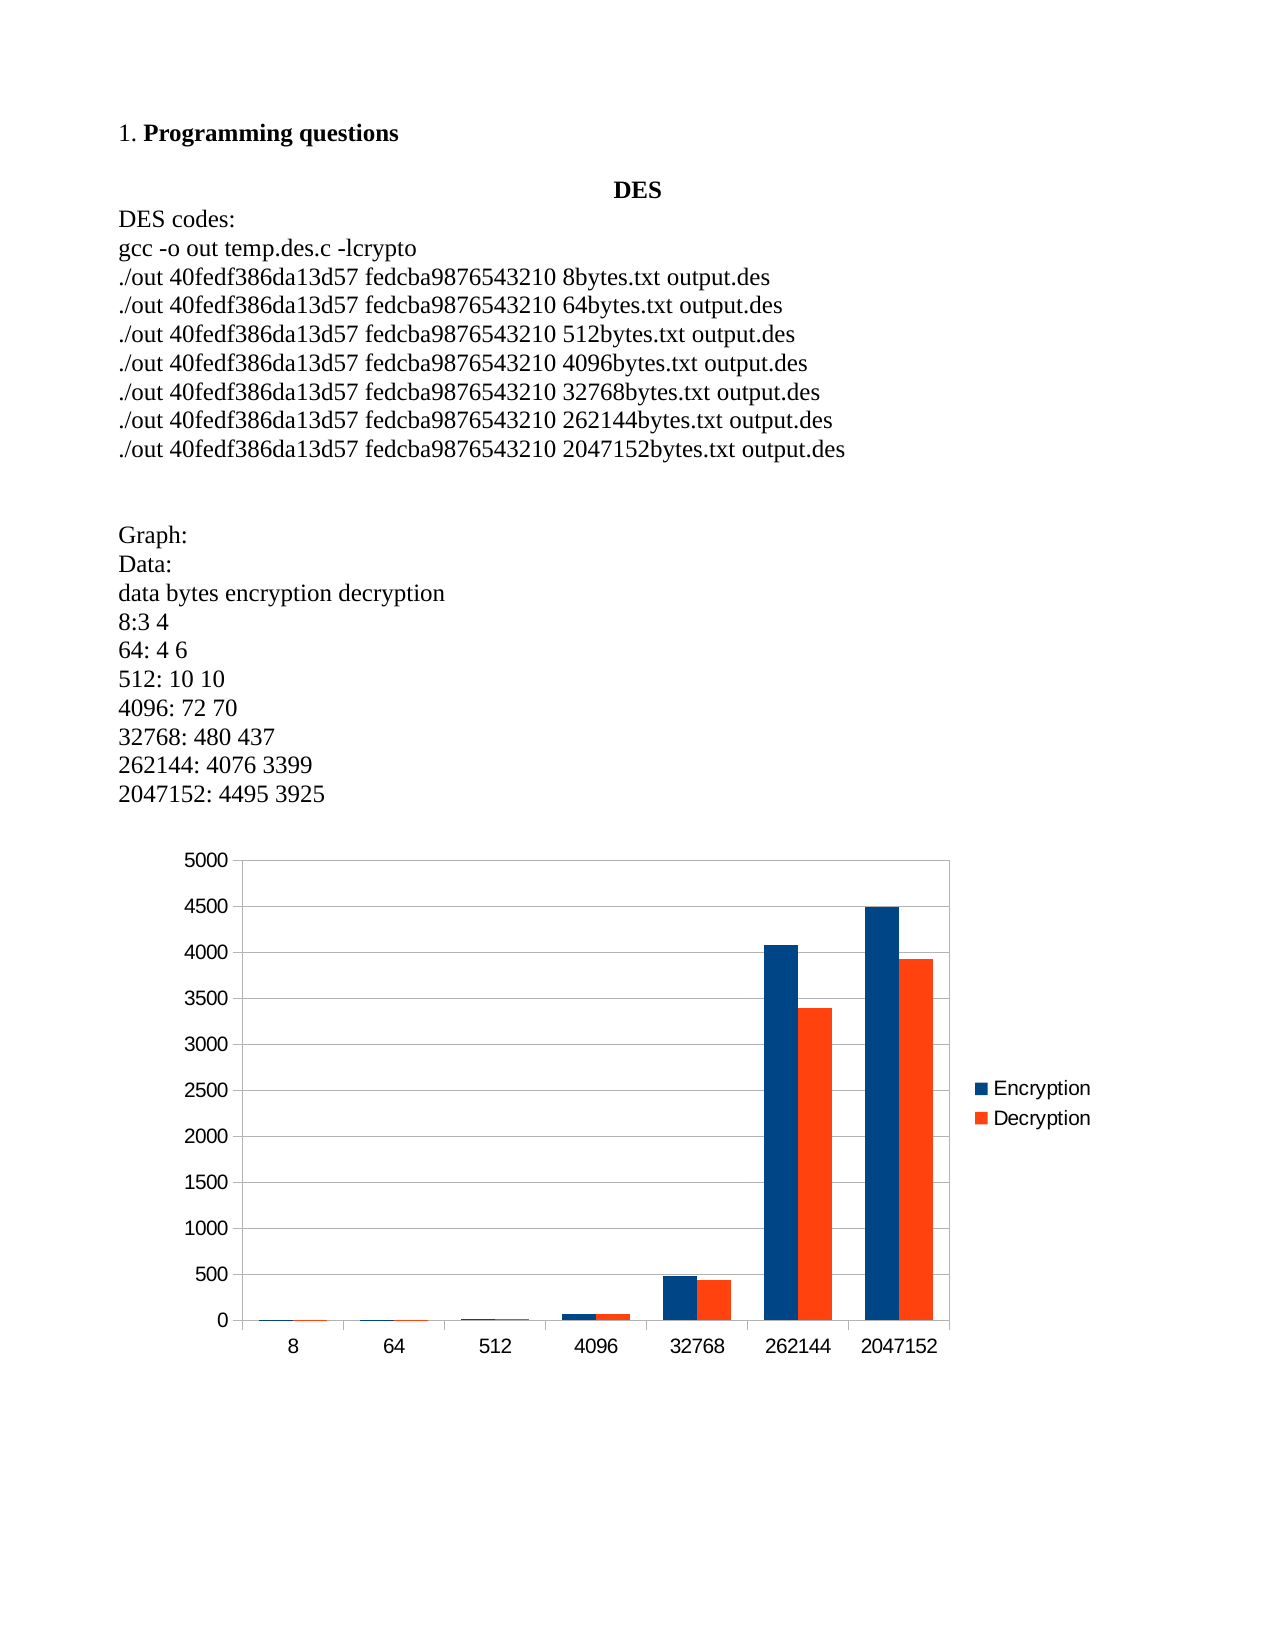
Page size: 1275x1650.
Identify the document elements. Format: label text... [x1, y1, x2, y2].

text 2047152: 4495 3925 [118, 779, 1157, 808]
text 262144: 4076 3399 [118, 751, 1157, 779]
text DES [118, 176, 1157, 204]
text DES codes: [118, 204, 1157, 233]
text ./out 40fedf386da13d57 fedcba9876543210 64bytes.txt output.des [118, 291, 1157, 319]
text gcc -o out temp.des.c -lcrypto [118, 233, 1157, 262]
text ./out 40fedf386da13d57 fedcba9876543210 32768bytes.txt output.des [118, 377, 1157, 406]
text Data: [118, 549, 1157, 578]
text 8:3 4 [118, 607, 1157, 636]
text ./out 40fedf386da13d57 fedcba9876543210 512bytes.txt output.des [118, 319, 1157, 348]
text ./out 40fedf386da13d57 fedcba9876543210 8bytes.txt output.des [118, 262, 1157, 291]
text ./out 40fedf386da13d57 fedcba9876543210 262144bytes.txt output.des [118, 406, 1157, 434]
text Graph: [118, 521, 1157, 549]
text 1. Programming questions [118, 118, 1157, 147]
text data bytes encryption decryption [118, 578, 1157, 607]
text ./out 40fedf386da13d57 fedcba9876543210 4096bytes.txt output.des [118, 348, 1157, 377]
text ./out 40fedf386da13d57 fedcba9876543210 2047152bytes.txt output.des [118, 434, 1157, 463]
text 512: 10 10 [118, 664, 1157, 693]
text 32768: 480 437 [118, 722, 1157, 751]
text 4096: 72 70 [118, 693, 1157, 722]
text 64: 4 6 [118, 636, 1157, 664]
